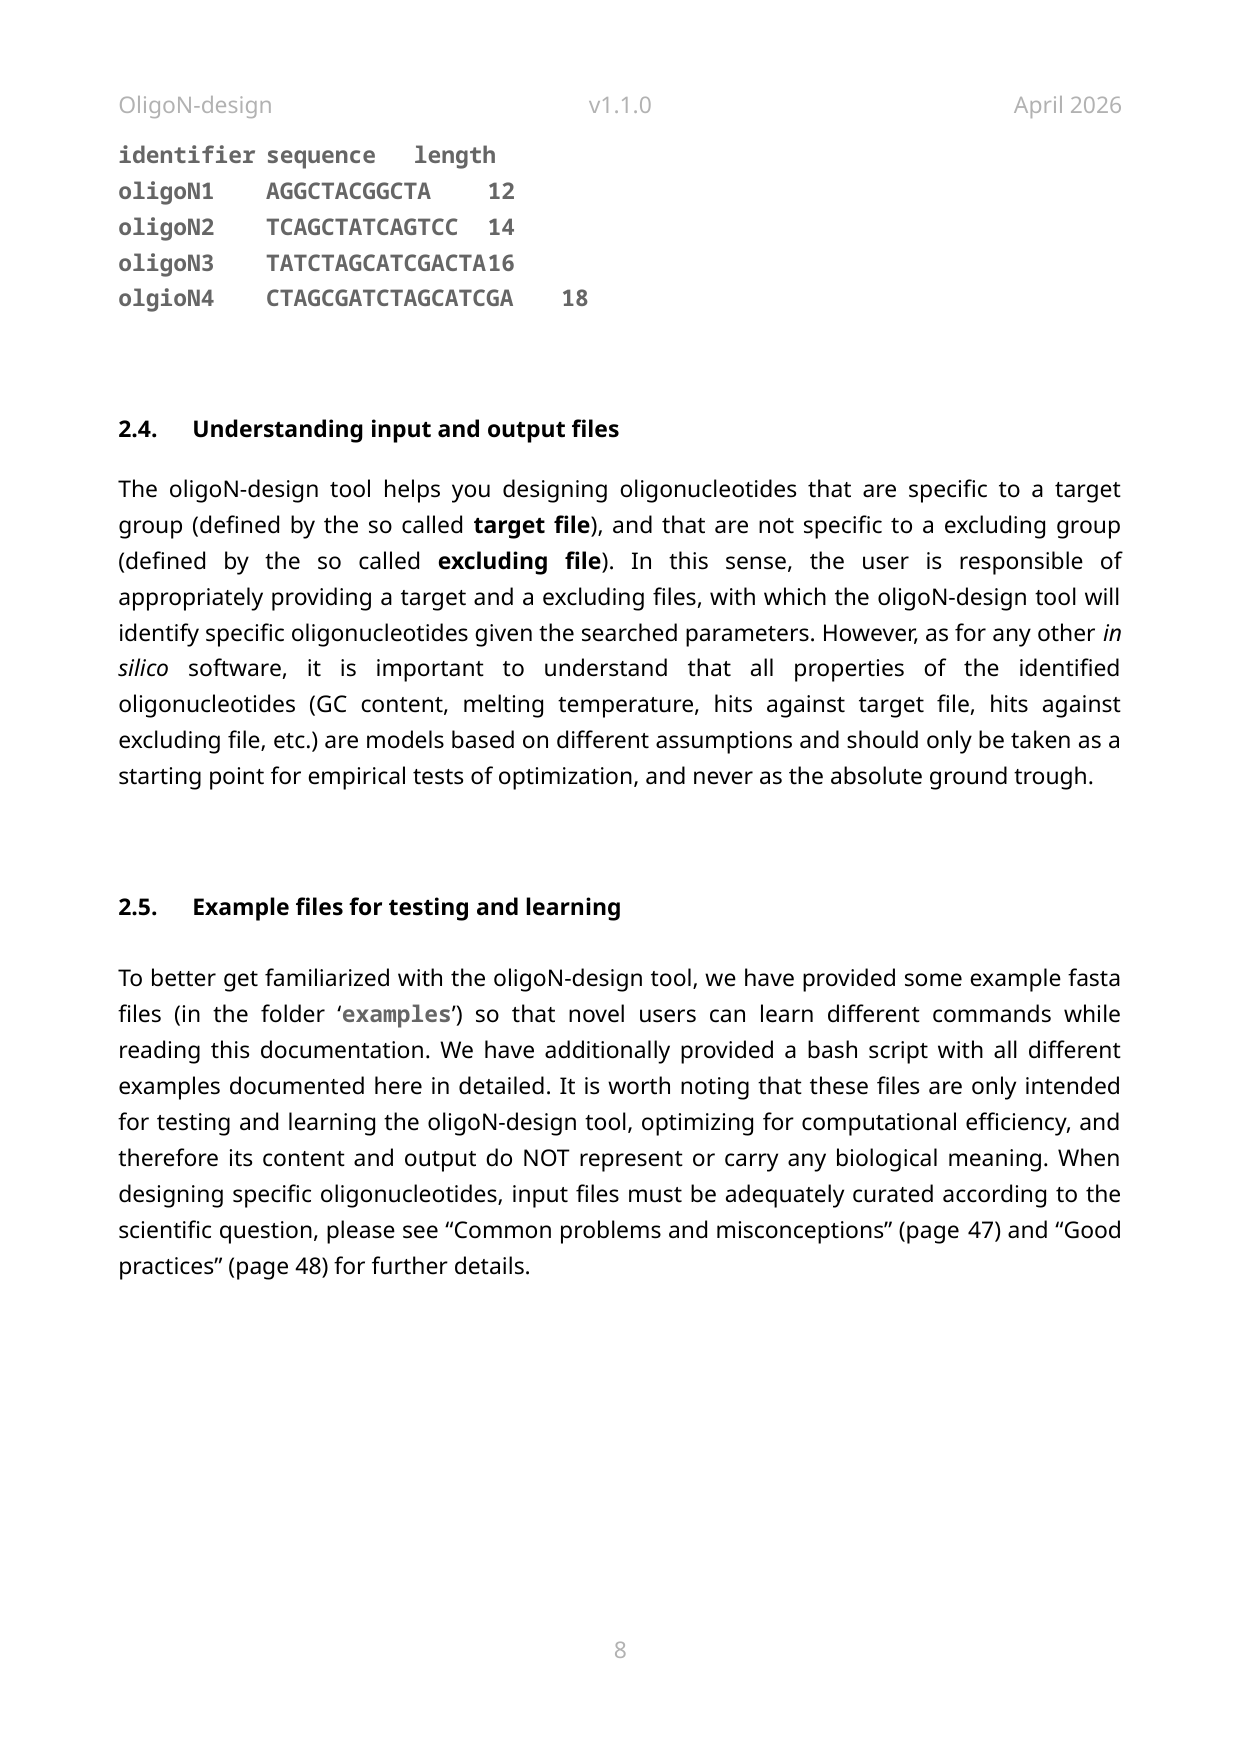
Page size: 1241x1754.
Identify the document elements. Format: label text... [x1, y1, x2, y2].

text identifier sequence length oligoN1 AGGCTACGGCTA 12 oligoN2 TCAGCTATCAGTCC 14 oligoN3 TATCTAGCATCGACTA 16 olgioN4 CTAGCGATCTAGCATCGA 18 [118, 139, 1122, 314]
text The oligoN-design tool helps you designing oligonucleotides that are specific to a target group (defined by the so called target file), and that are not specific to a excluding group (defined by the so called excluding file). In this sense, the user is responsible of appropriately providing a target and a excluding files, with which the oligoN-design tool will identify specific oligonucleotides given the searched parameters. However, as for any other in silico software, it is important to understand that all properties of the identified oligonucleotides (GC content, melting temperature, hits against target file, hits against excluding file, etc.) are models based on different assumptions and should only be taken as a starting point for empirical tests of optimization, and never as the absolute ground trough. [118, 473, 1122, 791]
subtitle Example files for testing and learning [118, 891, 1122, 922]
subtitle Understanding input and output files [118, 413, 1122, 444]
text To better get familiarized with the oligoN-design tool, we have provided some example fasta files (in the folder ‘examples’) so that novel users can learn different commands while reading this documentation. We have additionally provided a bash script with all different examples documented here in detailed. It is worth noting that these files are only intended for testing and learning the oligoN-design tool, optimizing for computational efficiency, and therefore its content and output do NOT represent or carry any biological meaning. When designing specific oligonucleotides, input files must be adequately curated according to the scientific question, please see “Common problems and misconceptions” (page 46) and “Good practices” (page 47) for further details. [118, 962, 1122, 1281]
